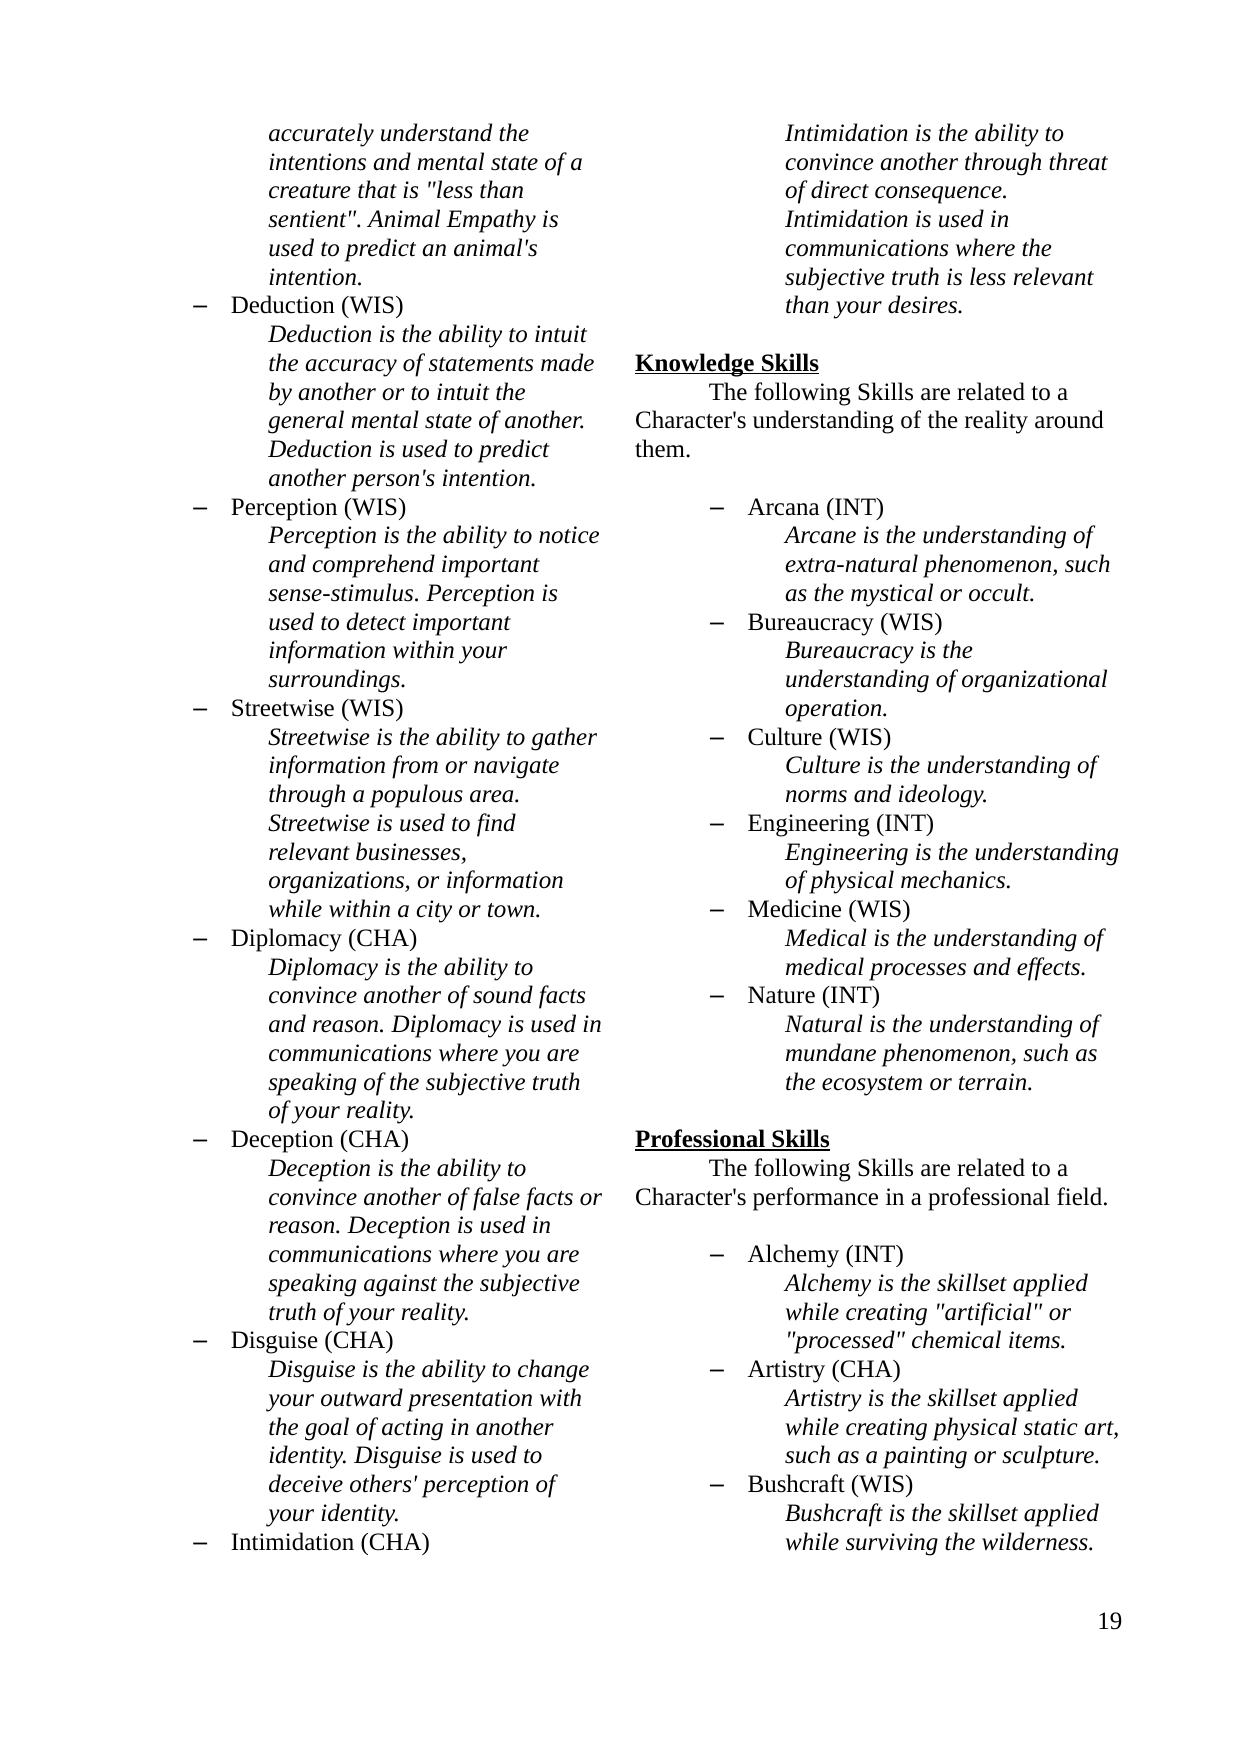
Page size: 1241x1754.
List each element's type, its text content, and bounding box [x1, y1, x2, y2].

list Disguise (CHA) [193, 1326, 605, 1354]
list Bushcraft (WIS) [710, 1469, 1122, 1498]
list Medicine (WIS) [710, 894, 1122, 923]
list Engineering is the understanding of physical mechanics. [747, 837, 1122, 894]
list Nature (INT) [710, 981, 1122, 1009]
list Deduction is the ability to intuit the accuracy of statements made by another or to intuit the general mental state of another. Deduction is used to predict another person's intention. [231, 319, 605, 492]
text The following Skills are related to a Character's understanding of the reality around them. [635, 377, 1122, 463]
list Culture is the understanding of norms and ideology. [747, 751, 1122, 808]
list Bushcraft is the skillset applied while surviving the wilderness. [747, 1498, 1122, 1556]
list Alchemy is the skillset applied while creating "artificial" or "processed" chemical items. [747, 1268, 1122, 1354]
list Perception is the ability to notice and comprehend important sense-stimulus. Perception is used to detect important information within your surroundings. [231, 521, 605, 693]
list Perception (WIS) [193, 492, 605, 521]
list Deception is the ability to convince another of false facts or reason. Deception is used in communications where you are speaking against the subjective truth of your reality. [231, 1153, 605, 1326]
list Bureaucracy is the understanding of organizational operation. [747, 636, 1122, 722]
list Bureaucracy (WIS) [710, 607, 1122, 636]
list accurately understand the intentions and mental state of a creature that is "less than sentient". Animal Empathy is used to predict an animal's intention. [231, 118, 605, 291]
list Arcane is the understanding of extra-natural phenomenon, such as the mystical or occult. [747, 521, 1122, 607]
list Streetwise (WIS) [193, 693, 605, 722]
list Streetwise is the ability to gather information from or navigate through a populous area. Streetwise is used to find relevant businesses, organizations, or information while within a city or town. [231, 722, 605, 923]
list Alchemy (INT) [710, 1239, 1122, 1268]
list Diplomacy (CHA) [193, 923, 605, 952]
list Natural is the understanding of mundane phenomenon, such as the ecosystem or terrain. [747, 1009, 1122, 1096]
text Professional Skills [635, 1124, 1122, 1153]
list Arcana (INT) [710, 492, 1122, 521]
text Knowledge Skills [635, 348, 1122, 377]
list Deception (CHA) [193, 1124, 605, 1153]
list Diplomacy is the ability to convince another of sound facts and reason. Diplomacy is used in communications where you are speaking of the subjective truth of your reality. [231, 952, 605, 1124]
list Disguise is the ability to change your outward presentation with the goal of acting in another identity. Disguise is used to deceive others' perception of your identity. [231, 1354, 605, 1527]
list Medical is the understanding of medical processes and effects. [747, 923, 1122, 981]
list Deduction (WIS) [193, 291, 605, 319]
list Artistry (CHA) [710, 1354, 1122, 1383]
list Engineering (INT) [710, 808, 1122, 837]
list Artistry is the skillset applied while creating physical static art, such as a painting or sculpture. [747, 1383, 1122, 1469]
list Culture (WIS) [710, 722, 1122, 751]
list Intimidation is the ability to convince another through threat of direct consequence. Intimidation is used in communications where the subjective truth is less relevant than your desires. [747, 118, 1122, 319]
list Intimidation (CHA) [193, 1527, 605, 1556]
text The following Skills are related to a Character's performance in a professional field. [635, 1153, 1122, 1211]
